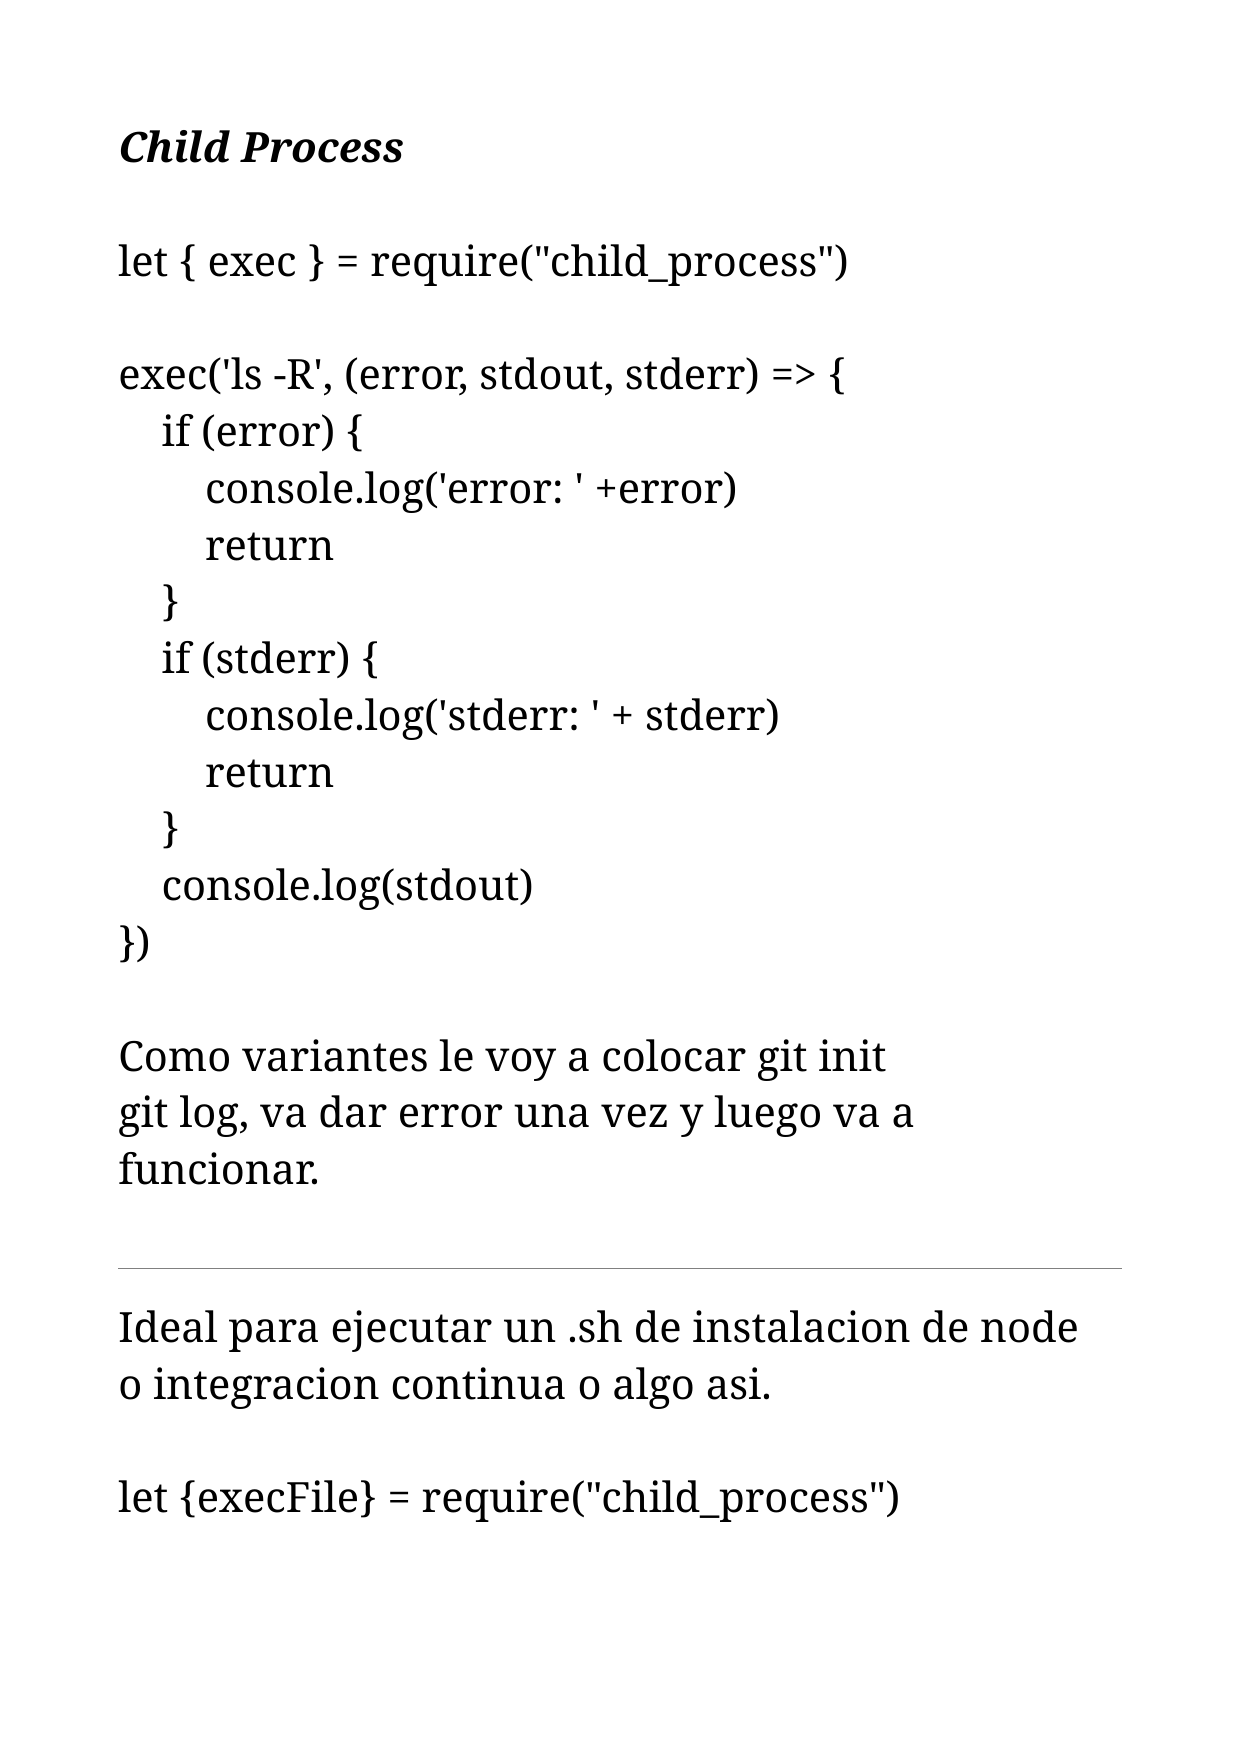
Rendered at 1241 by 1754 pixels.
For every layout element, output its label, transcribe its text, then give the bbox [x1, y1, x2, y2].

text let { exec } = require("child_process") [118, 232, 1122, 288]
text console.log('error: ' +error) [118, 459, 1122, 516]
text }) [118, 913, 1122, 970]
text return [118, 743, 1122, 799]
text Ideal para ejecutar un .sh de instalacion de node [118, 1298, 1122, 1354]
text Child Process [118, 118, 1122, 175]
text console.log(stdout) [118, 856, 1122, 913]
text o integracion continua o algo asi. [118, 1354, 1122, 1411]
text console.log('stderr: ' + stderr) [118, 686, 1122, 743]
text return [118, 516, 1122, 572]
text Como variantes le voy a colocar git init [118, 1026, 1122, 1083]
text if (error) { [118, 402, 1122, 459]
text let {execFile} = require("child_process") [118, 1468, 1122, 1525]
text git log, va dar error una vez y luego va a funcionar. [118, 1083, 1122, 1197]
text exec('ls -R', (error, stdout, stderr) => { [118, 345, 1122, 402]
text } [118, 572, 1122, 629]
text if (stderr) { [118, 629, 1122, 686]
text } [118, 799, 1122, 856]
